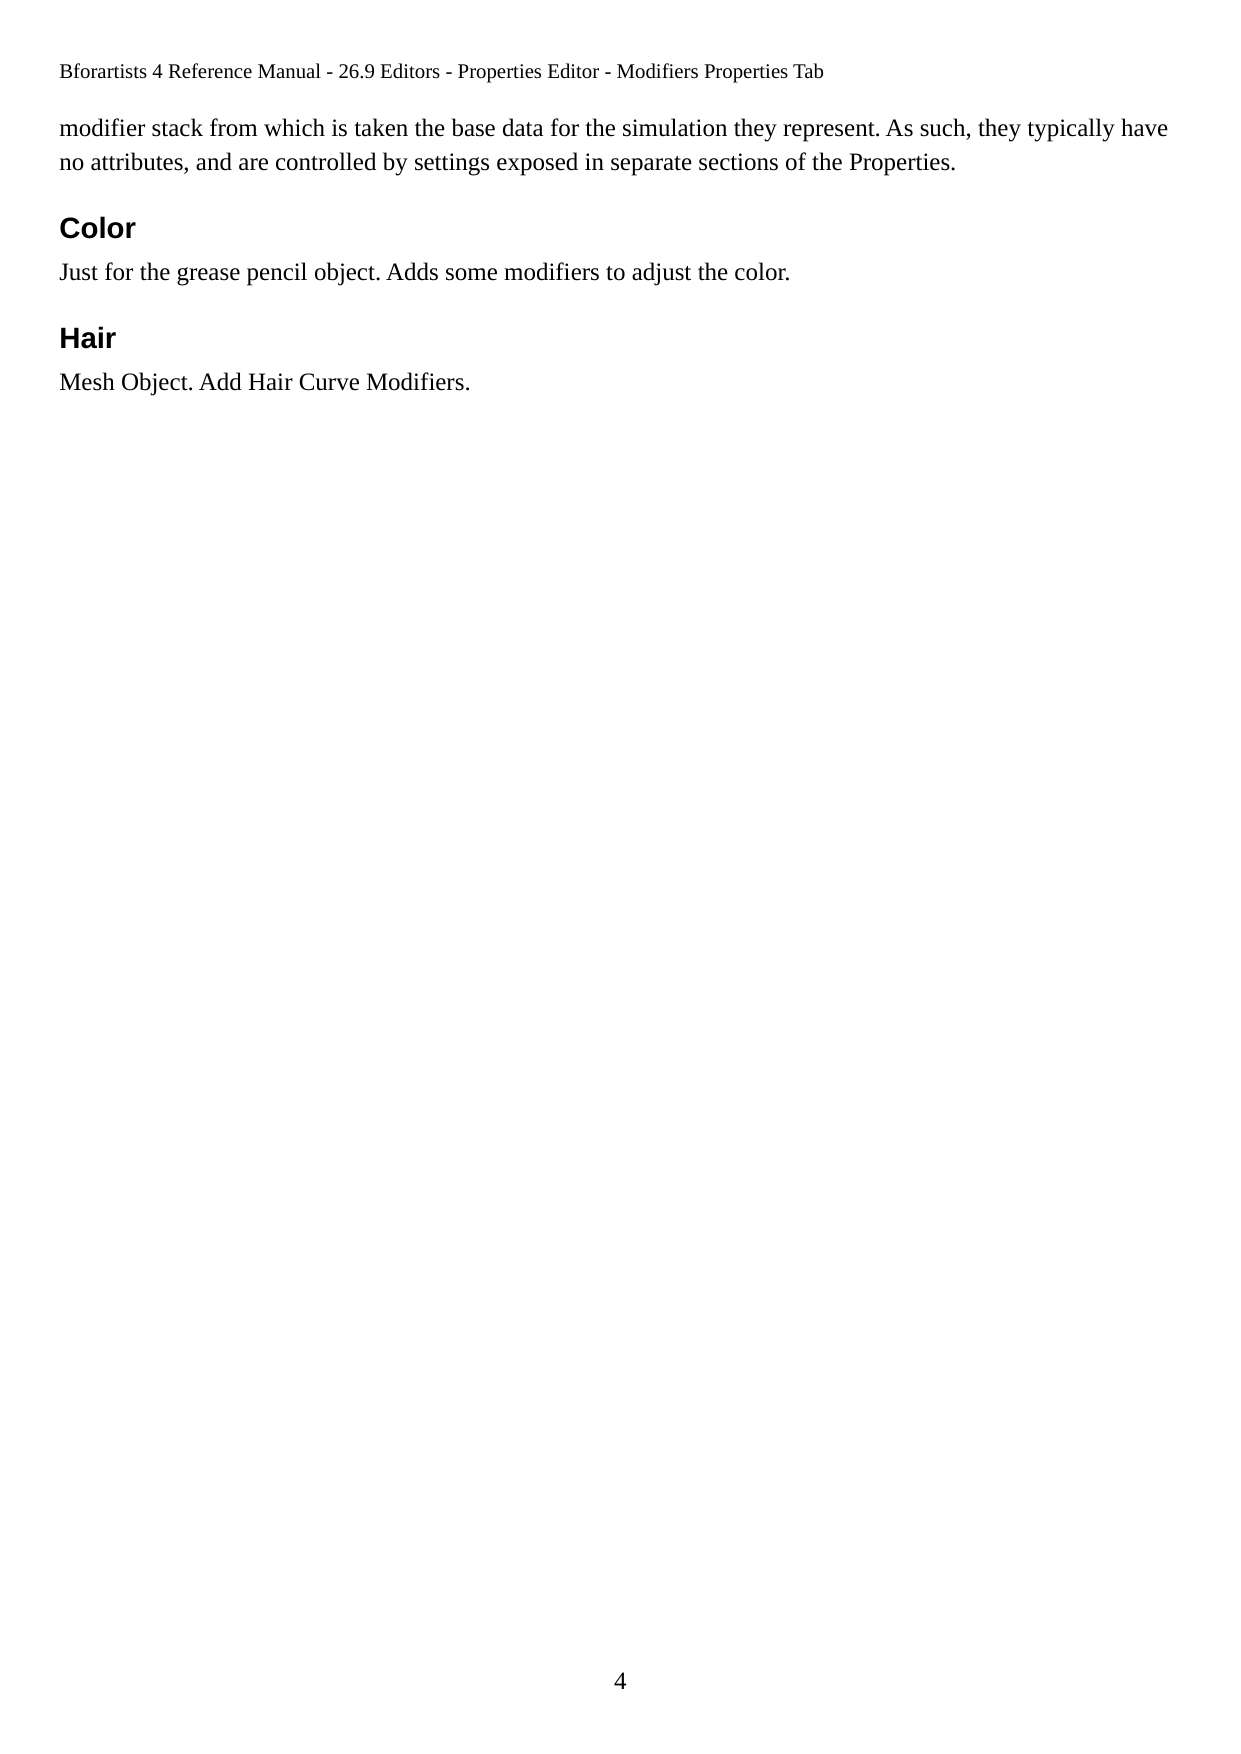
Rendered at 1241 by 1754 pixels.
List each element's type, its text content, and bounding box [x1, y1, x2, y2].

text Mesh Object. Add Hair Curve Modifiers. [59, 367, 1181, 396]
text modifier stack from which is taken the base data for the simulation they represent. As such, they typically have no attributes, and are controlled by settings exposed in separate sections of the Properties. [59, 113, 1181, 176]
subtitle Color [59, 211, 1181, 244]
subtitle Hair [59, 321, 1181, 354]
text Just for the grease pencil object. Adds some modifiers to adjust the color. [59, 257, 1181, 286]
